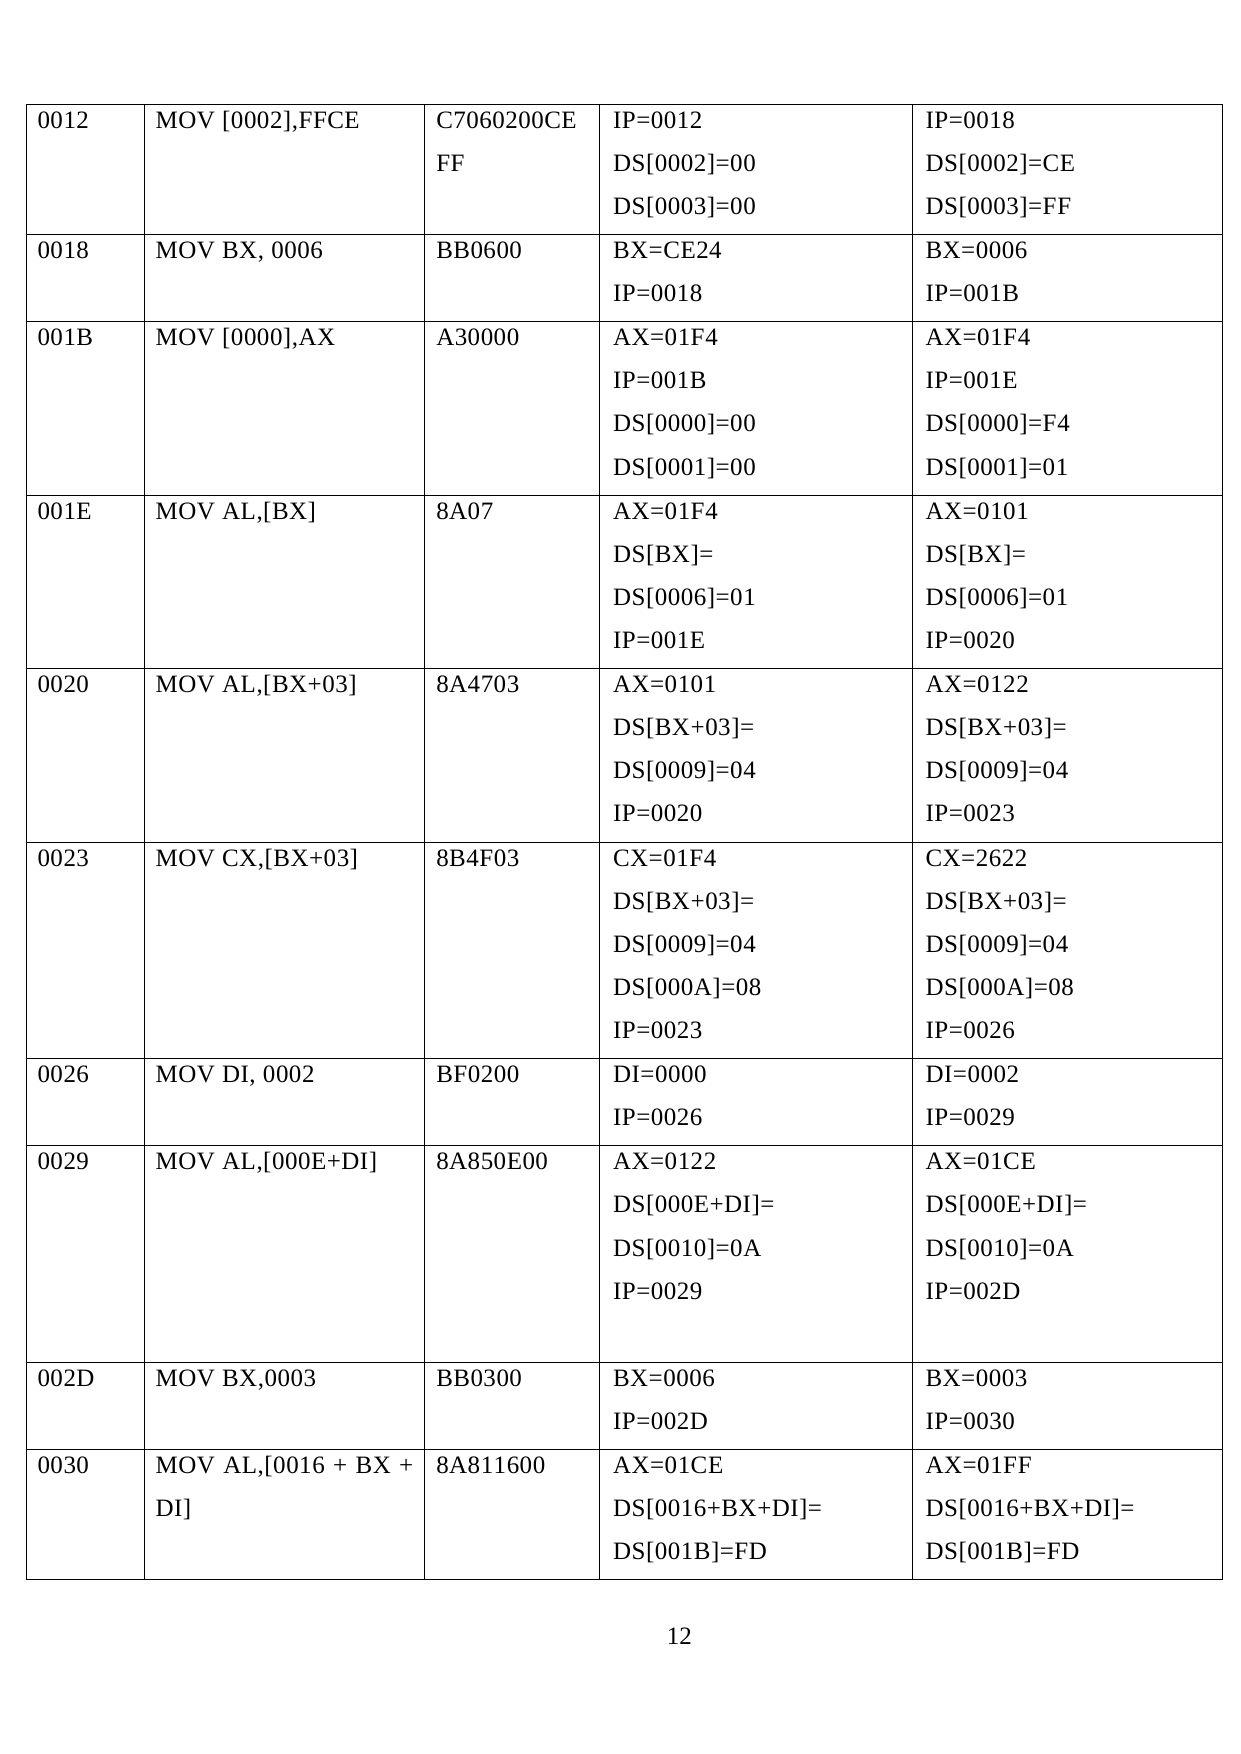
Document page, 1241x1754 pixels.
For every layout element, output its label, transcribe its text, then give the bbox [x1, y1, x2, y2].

table_cell MOV CX,[BX+03] [145, 843, 424, 1058]
table_cell MOV AL,[BX+03] [145, 669, 424, 842]
table_cell AX=0122 ds[000E+DI]= ds[0010]=0A IP=0029 [600, 1146, 912, 1362]
table_cell BX=0006 IP=001B [913, 235, 1222, 321]
table_cell 0030 [27, 1450, 144, 1579]
table_cell AX=01F4 IP=001B ds[0000]=00 ds[0001]=00 [600, 322, 912, 495]
table_cell 0018 [27, 235, 144, 321]
table_cell AX=01CE ds[000E+DI]= ds[0010]=0A IP=002D [913, 1146, 1222, 1362]
table_cell BB0600 [425, 235, 599, 321]
table_cell MOV BX, 0006 [145, 235, 424, 321]
table_cell CX=01F4 ds[BX+03]= ds[0009]=04 ds[000A]=08 IP=0023 [600, 843, 912, 1058]
table_cell C7060200CEFF [425, 105, 599, 234]
table_cell 0029 [27, 1146, 144, 1362]
table_cell 8A07 [425, 496, 599, 668]
table_cell BX=0003 IP=0030 [913, 1363, 1222, 1449]
table_cell 8A811600 [425, 1450, 599, 1579]
table_cell MOV [0000],AX [145, 322, 424, 495]
table_cell 001E [27, 496, 144, 668]
table_cell MOV AL,[000E+DI] [145, 1146, 424, 1362]
table_cell MOV [0002],FFCE [145, 105, 424, 234]
table_cell IP=0012 ds[0002]=00 ds[0003]=00 [600, 105, 912, 234]
table_cell BB0300 [425, 1363, 599, 1449]
table_cell DI=0000 IP=0026 [600, 1059, 912, 1145]
table_cell DI=0002 IP=0029 [913, 1059, 1222, 1145]
table_cell AX=0101 ds[BX]= ds[0006]=01 IP=0020 [913, 496, 1222, 668]
table_cell MOV BX,0003 [145, 1363, 424, 1449]
table_cell AX=01ce ds[0016+BX+DI]= ds[001B]=FD [600, 1450, 912, 1579]
table_cell BX=0006 IP=002D [600, 1363, 912, 1449]
table_cell MOV AL,[0016 + BX + DI] [145, 1450, 424, 1579]
table_cell A30000 [425, 322, 599, 495]
table_cell 8A850E00 [425, 1146, 599, 1362]
table_cell AX=01F4 IP=001E ds[0000]=F4 ds[0001]=01 [913, 322, 1222, 495]
table_cell 001B [27, 322, 144, 495]
table_cell CX=2622 ds[BX+03]= ds[0009]=04 ds[000A]=08 IP=0026 [913, 843, 1222, 1058]
table_cell AX=0101 ds[BX+03]= ds[0009]=04 IP=0020 [600, 669, 912, 842]
table_cell 8A4703 [425, 669, 599, 842]
table_cell 002D [27, 1363, 144, 1449]
table_cell 8B4F03 [425, 843, 599, 1058]
table_cell 0026 [27, 1059, 144, 1145]
table_cell AX=01F4 ds[BX]= ds[0006]=01 IP=001E [600, 496, 912, 668]
table_cell 0023 [27, 843, 144, 1058]
table_cell BX=CE24 IP=0018 [600, 235, 912, 321]
table_cell IP=0018 ds[0002]=CE ds[0003]=FF [913, 105, 1222, 234]
table_cell MOV DI, 0002 [145, 1059, 424, 1145]
table_cell MOV AL,[BX] [145, 496, 424, 668]
table_cell 0012 [27, 105, 144, 234]
table_cell 0020 [27, 669, 144, 842]
table_cell AX=01Ff ds[0016+BX+DI]= ds[001B]=FD [913, 1450, 1222, 1579]
table_cell AX=0122 ds[BX+03]= ds[0009]=04 IP=0023 [913, 669, 1222, 842]
table_cell BF0200 [425, 1059, 599, 1145]
